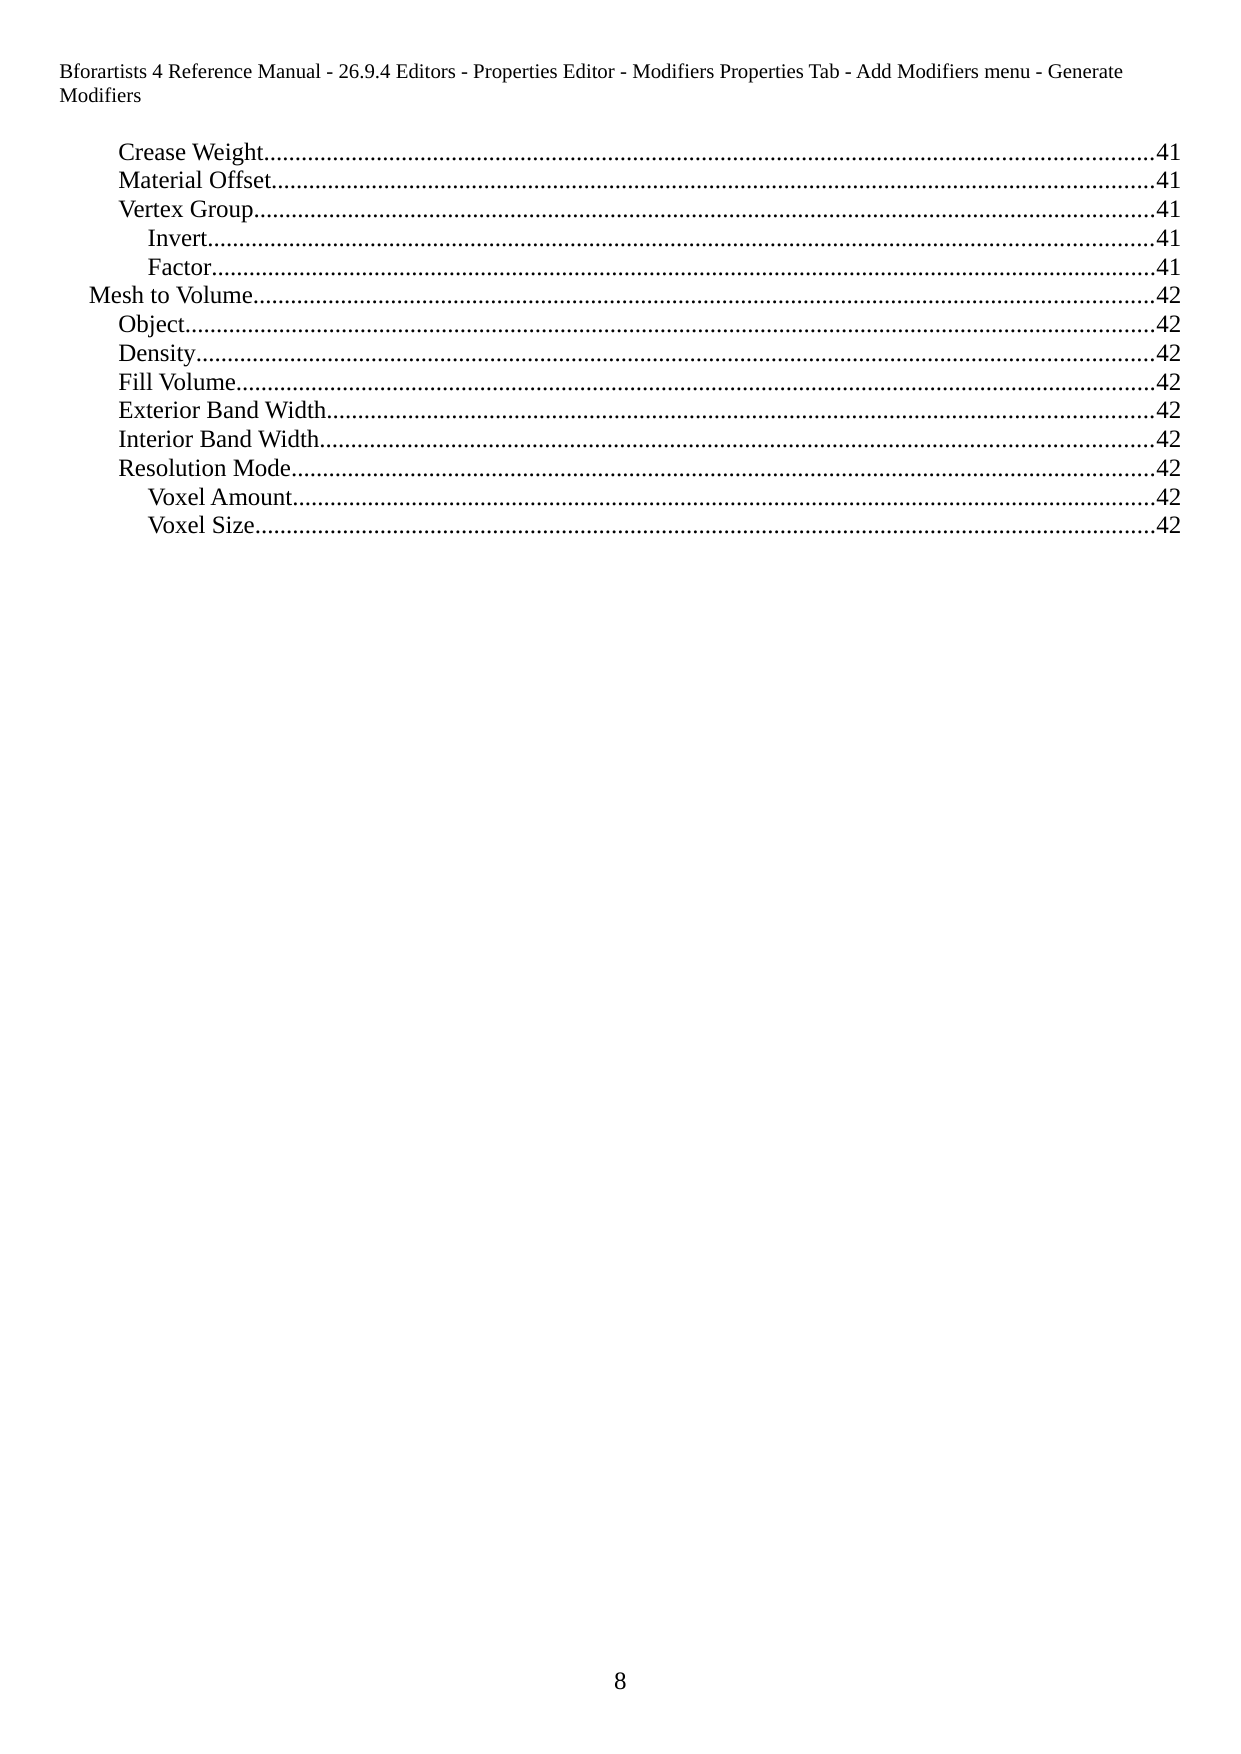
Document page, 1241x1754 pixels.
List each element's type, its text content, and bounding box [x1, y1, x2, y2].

text Density 42 [118, 338, 1181, 367]
text Fill Volume 42 [118, 367, 1181, 395]
text Crease Weight 41 [118, 137, 1181, 165]
text Invert 41 [147, 223, 1181, 252]
text Resolution Mode 42 [118, 453, 1181, 482]
text Exterior Band Width 42 [118, 395, 1181, 424]
text Material Offset 41 [118, 165, 1181, 194]
text Interior Band Width 42 [118, 424, 1181, 453]
text Object 42 [118, 309, 1181, 338]
text Mesh to Volume 42 [88, 280, 1181, 309]
text Factor 41 [147, 252, 1181, 280]
text Voxel Amount 42 [147, 482, 1181, 510]
text Voxel Size 42 [147, 510, 1181, 539]
text Vertex Group 41 [118, 194, 1181, 223]
